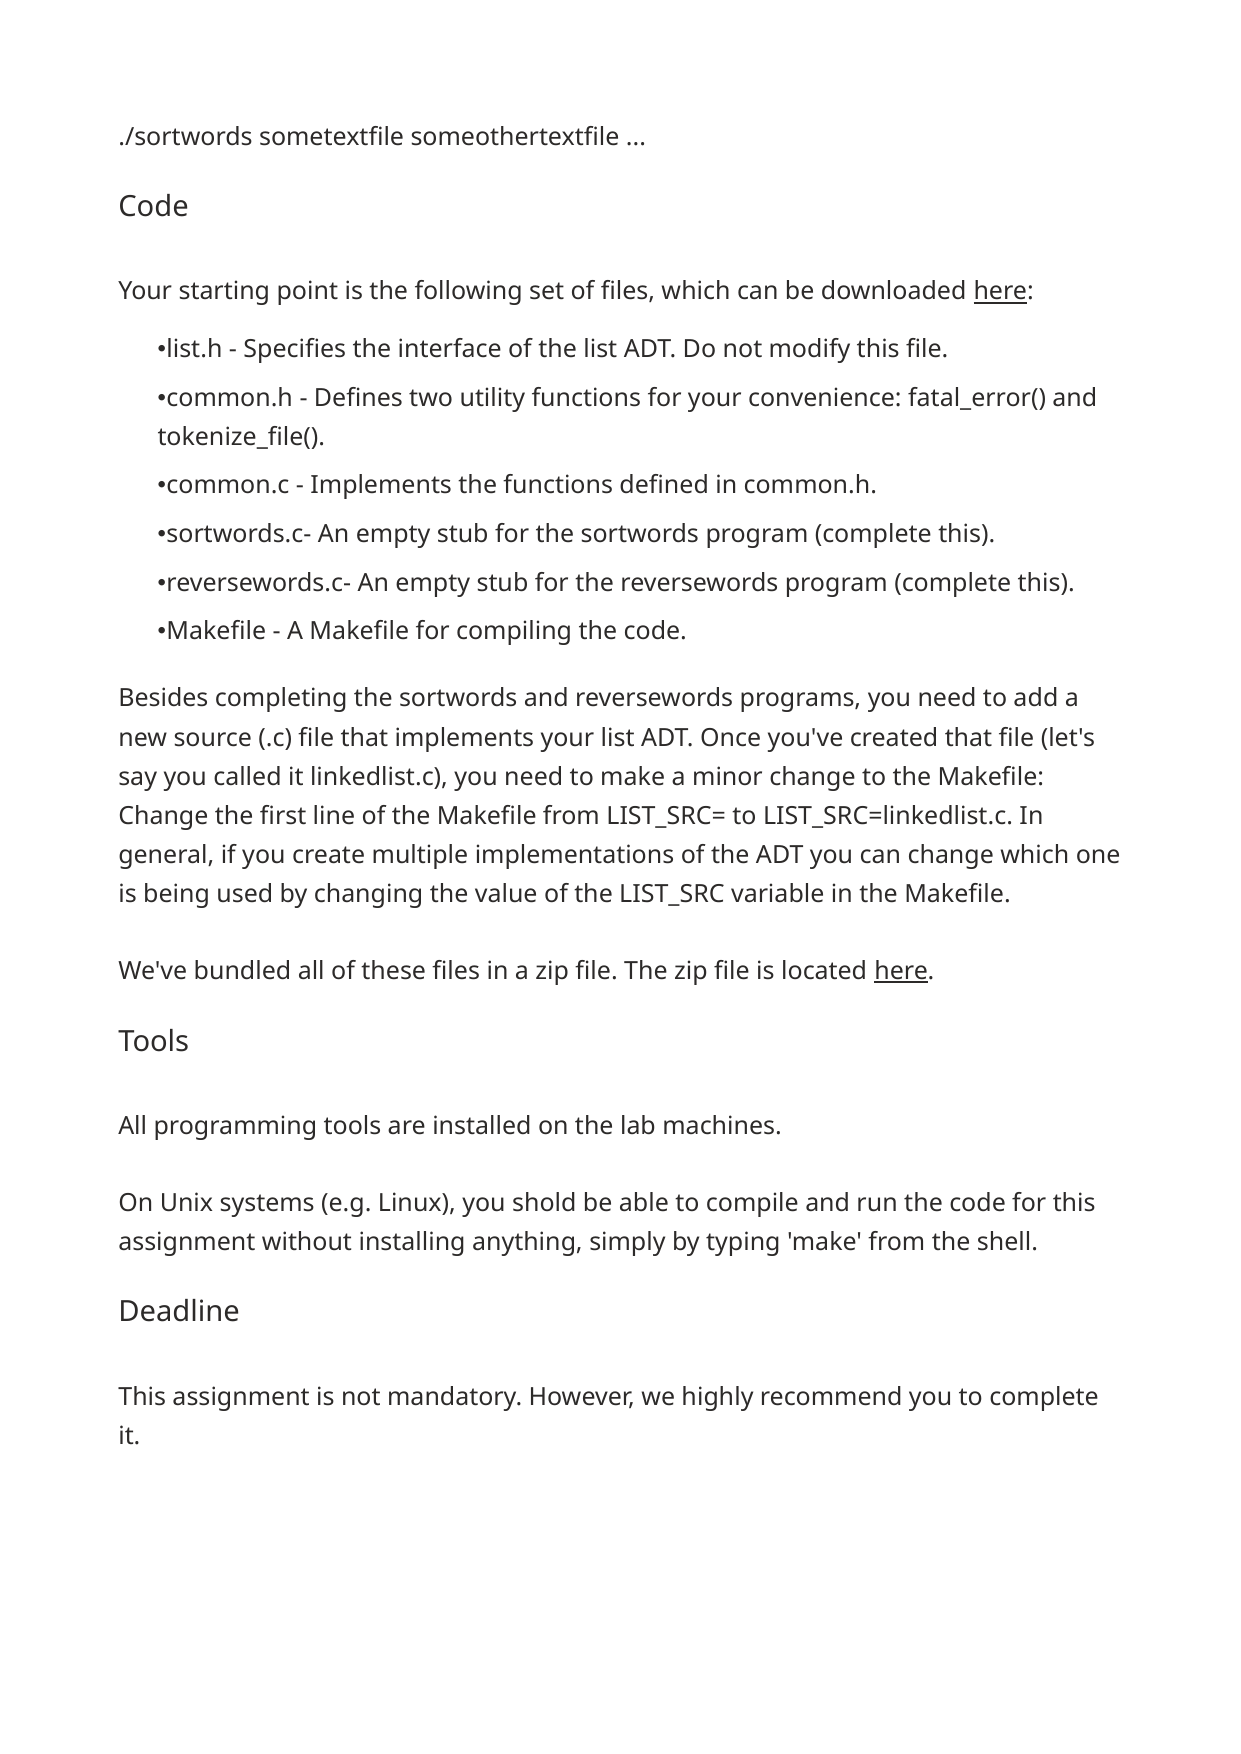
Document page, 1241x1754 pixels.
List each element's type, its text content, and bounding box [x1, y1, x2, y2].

text ./sortwords sometextfile someothertextfile ... [118, 118, 1122, 152]
text On Unix systems (e.g. Linux), you shold be able to compile and run the code for this assignment without installing anything, simply by typing 'make' from the shell. [118, 1184, 1122, 1257]
subtitle Deadline [118, 1291, 1122, 1330]
list reversewords.c- An empty stub for the reversewords program (complete this). [118, 564, 1122, 598]
list list.h - Specifies the interface of the list ADT. Do not modify this file. [118, 331, 1122, 365]
list sortwords.c- An empty stub for the sortwords program (complete this). [118, 516, 1122, 550]
subtitle Code [118, 185, 1122, 225]
text Your starting point is the following set of files, which can be downloaded here: [118, 273, 1122, 307]
text We've bundled all of these files in a zip file. The zip file is located here. [118, 953, 1122, 987]
list Makefile - A Makefile for compiling the code. [118, 613, 1122, 647]
text All programming tools are installed on the lab machines. [118, 1107, 1122, 1142]
text Besides completing the sortwords and reversewords programs, you need to add a new source (.c) file that implements your list ADT. Once you've created that file (let's say you called it linkedlist.c), you need to make a minor change to the Makefile: Change the first line of the Makefile from LIST_SRC= to LIST_SRC=linkedlist.c. In general, if you create multiple implementations of the ADT you can change which one is being used by changing the value of the LIST_SRC variable in the Makefile. [118, 680, 1122, 910]
list common.c - Implements the functions defined in common.h. [118, 467, 1122, 501]
list common.h - Defines two utility functions for your convenience: fatal_error() and tokenize_file(). [118, 379, 1122, 453]
subtitle Tools [118, 1020, 1122, 1059]
text This assignment is not mandatory. However, we highly recommend you to complete it. [118, 1378, 1122, 1451]
